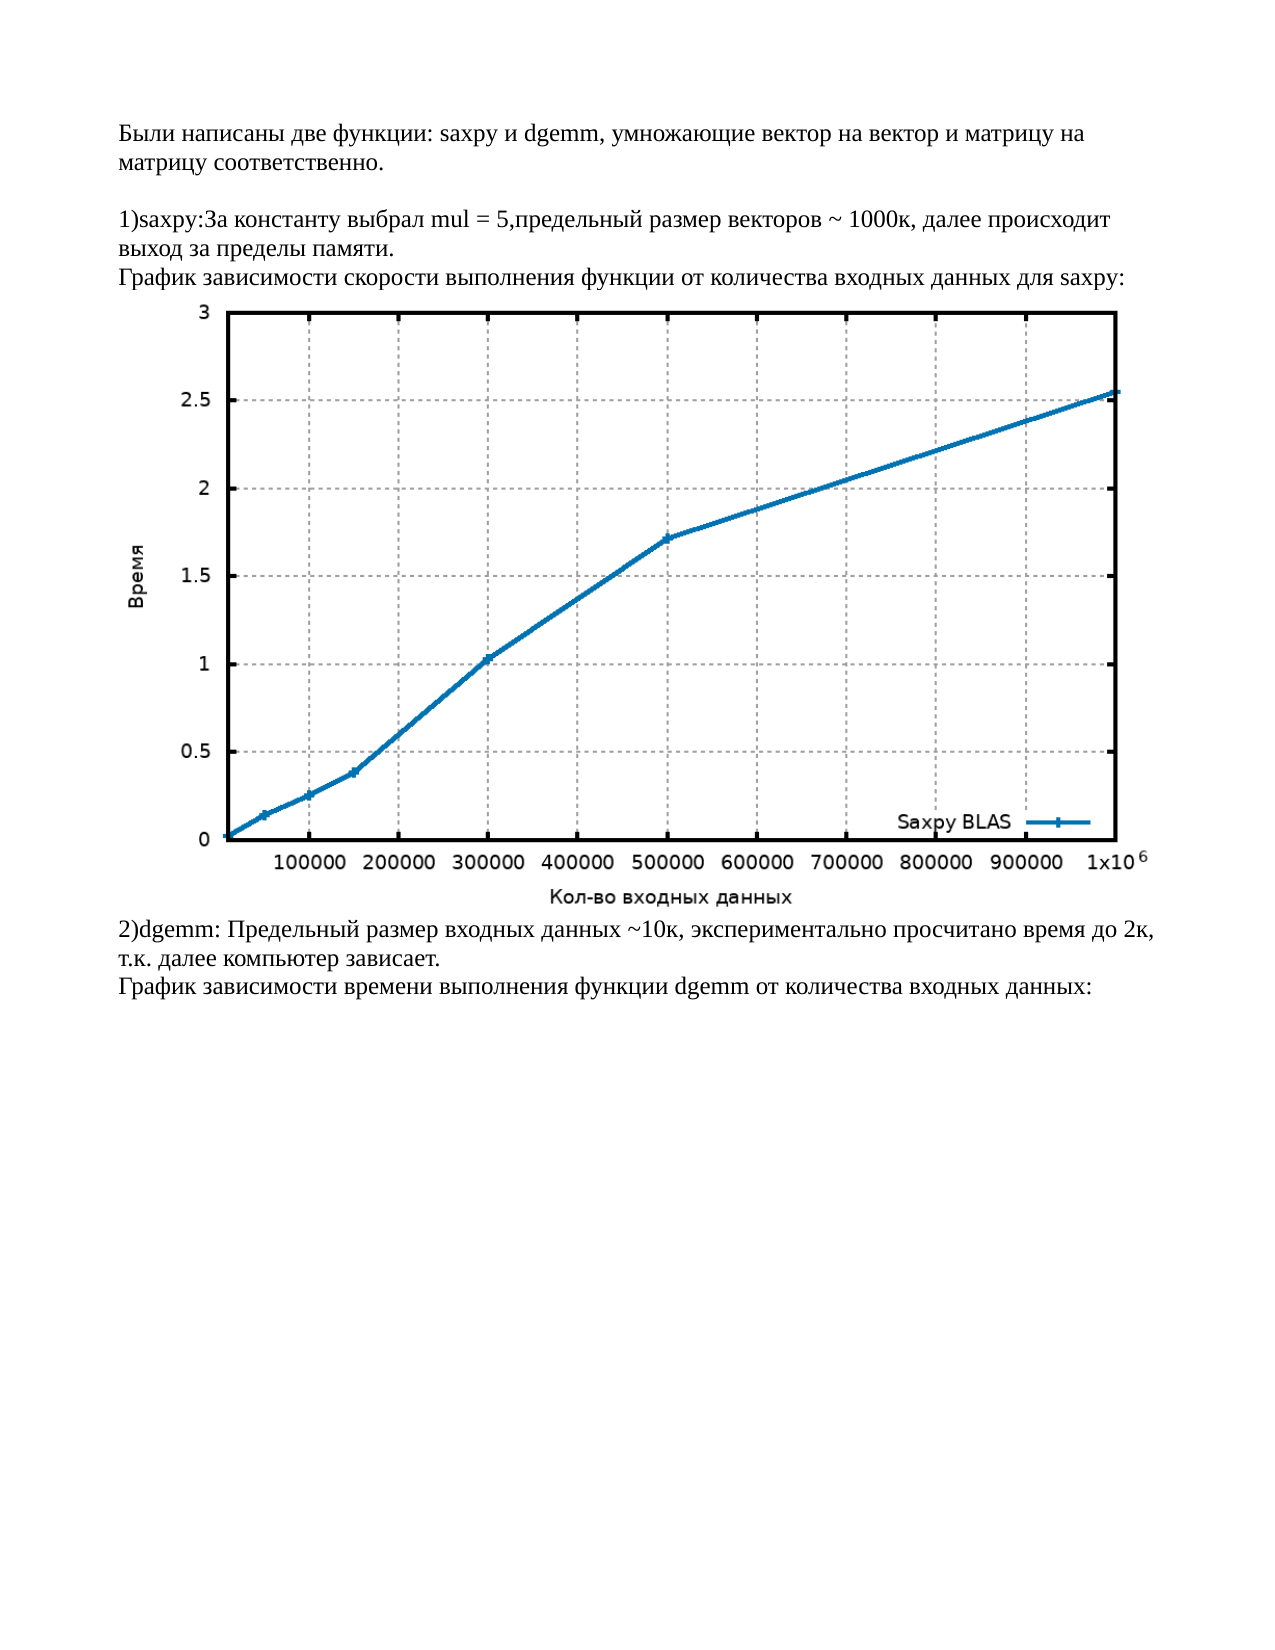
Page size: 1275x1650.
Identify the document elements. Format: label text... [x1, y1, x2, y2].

text Были написаны две функции: saxpy и dgemm, умножающие вектор на вектор и матрицу на матрицу соответственно. [118, 118, 1157, 176]
text График зависимости времени выполнения функции dgemm от количества входных данных: [118, 971, 1157, 1000]
picture [118, 290, 1157, 914]
text 1)saxpy:За константу выбрал mul = 5,предельный размер векторов ~ 1000к, далее происходит выход за пределы памяти. [118, 204, 1157, 262]
text 2)dgemm: Предельный размер входных данных ~10к, экспериментально просчитано время до 2к, т.к. далее компьютер зависает. [118, 914, 1157, 971]
text График зависимости скорости выполнения функции от количества входных данных для saxpy: [118, 262, 1157, 290]
